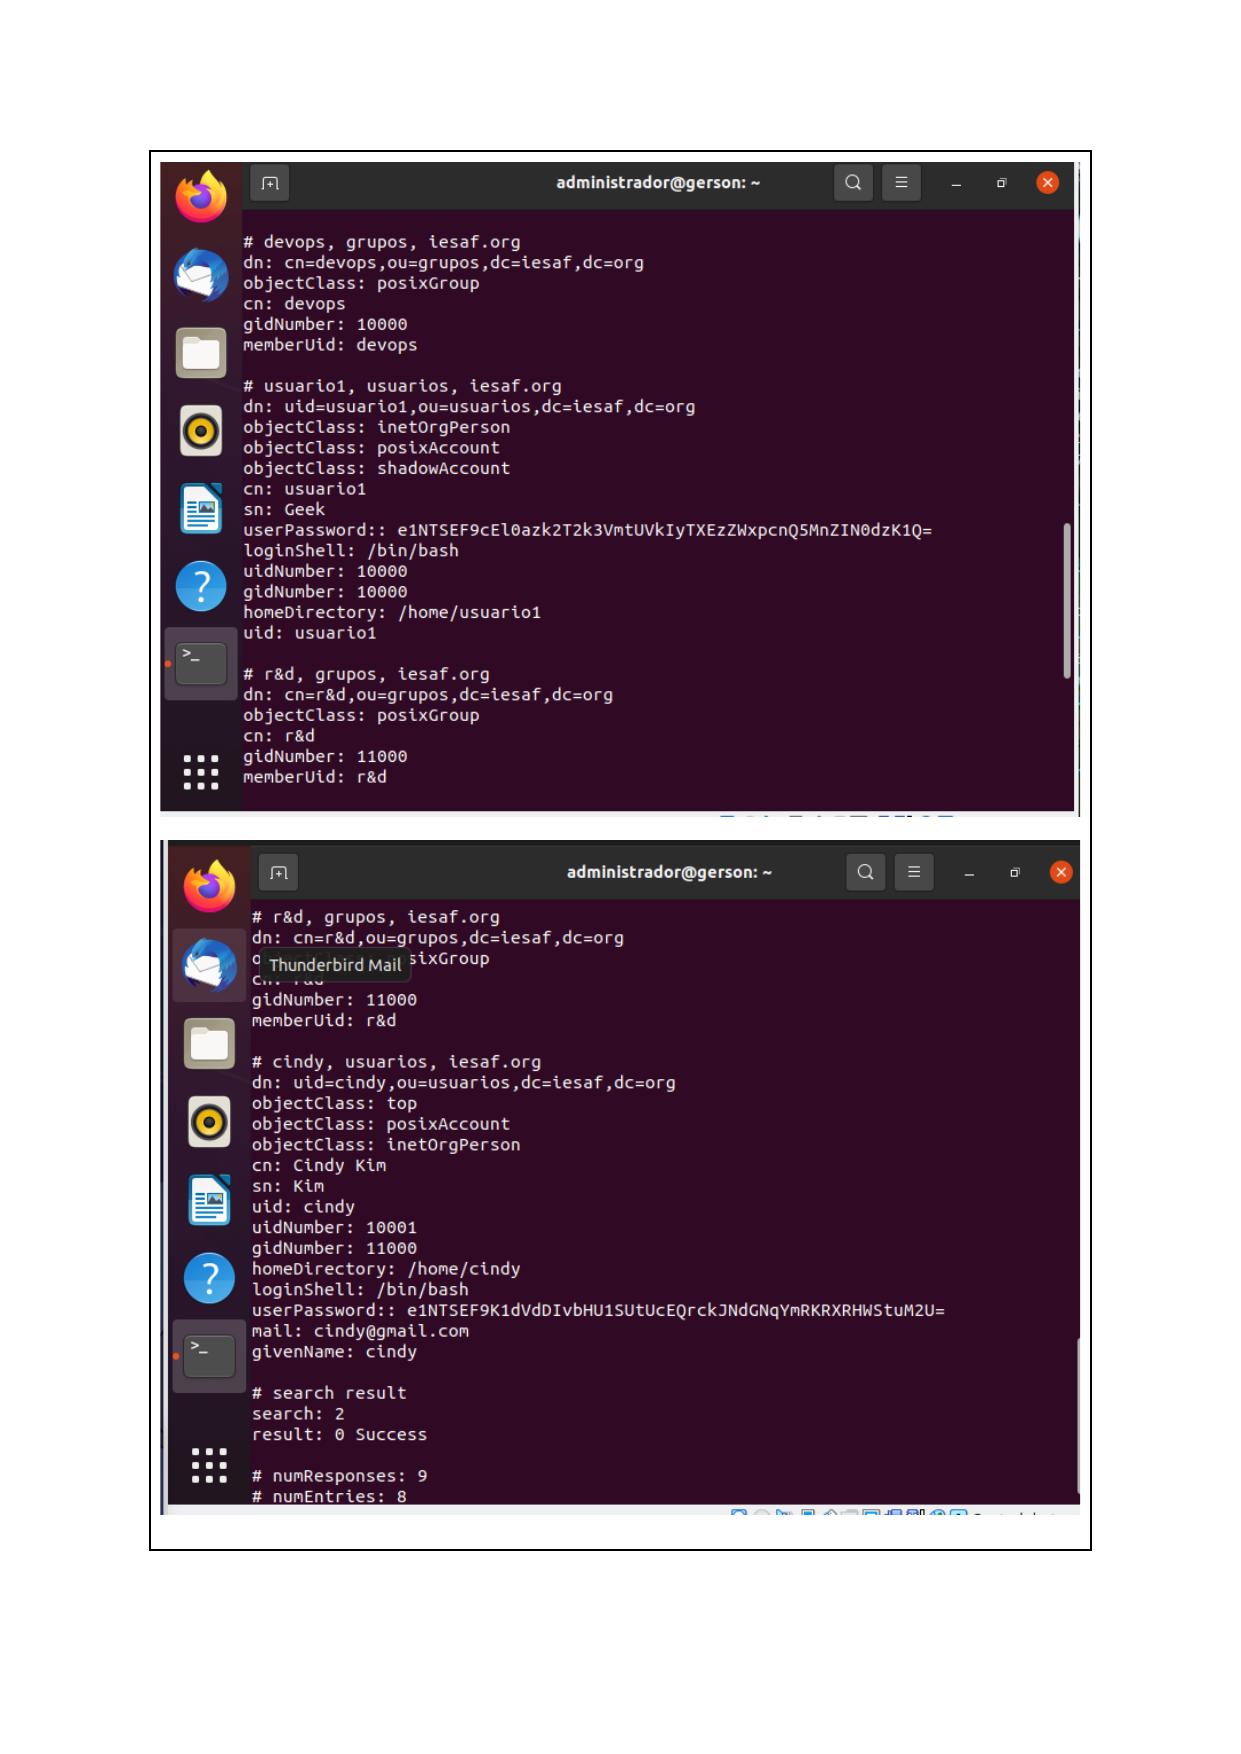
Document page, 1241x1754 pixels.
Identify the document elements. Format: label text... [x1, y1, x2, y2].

table_cell Inserta el resultado de la búsqueda. [151, 152, 1090, 1549]
picture [160, 840, 1080, 1515]
picture [160, 162, 1080, 817]
